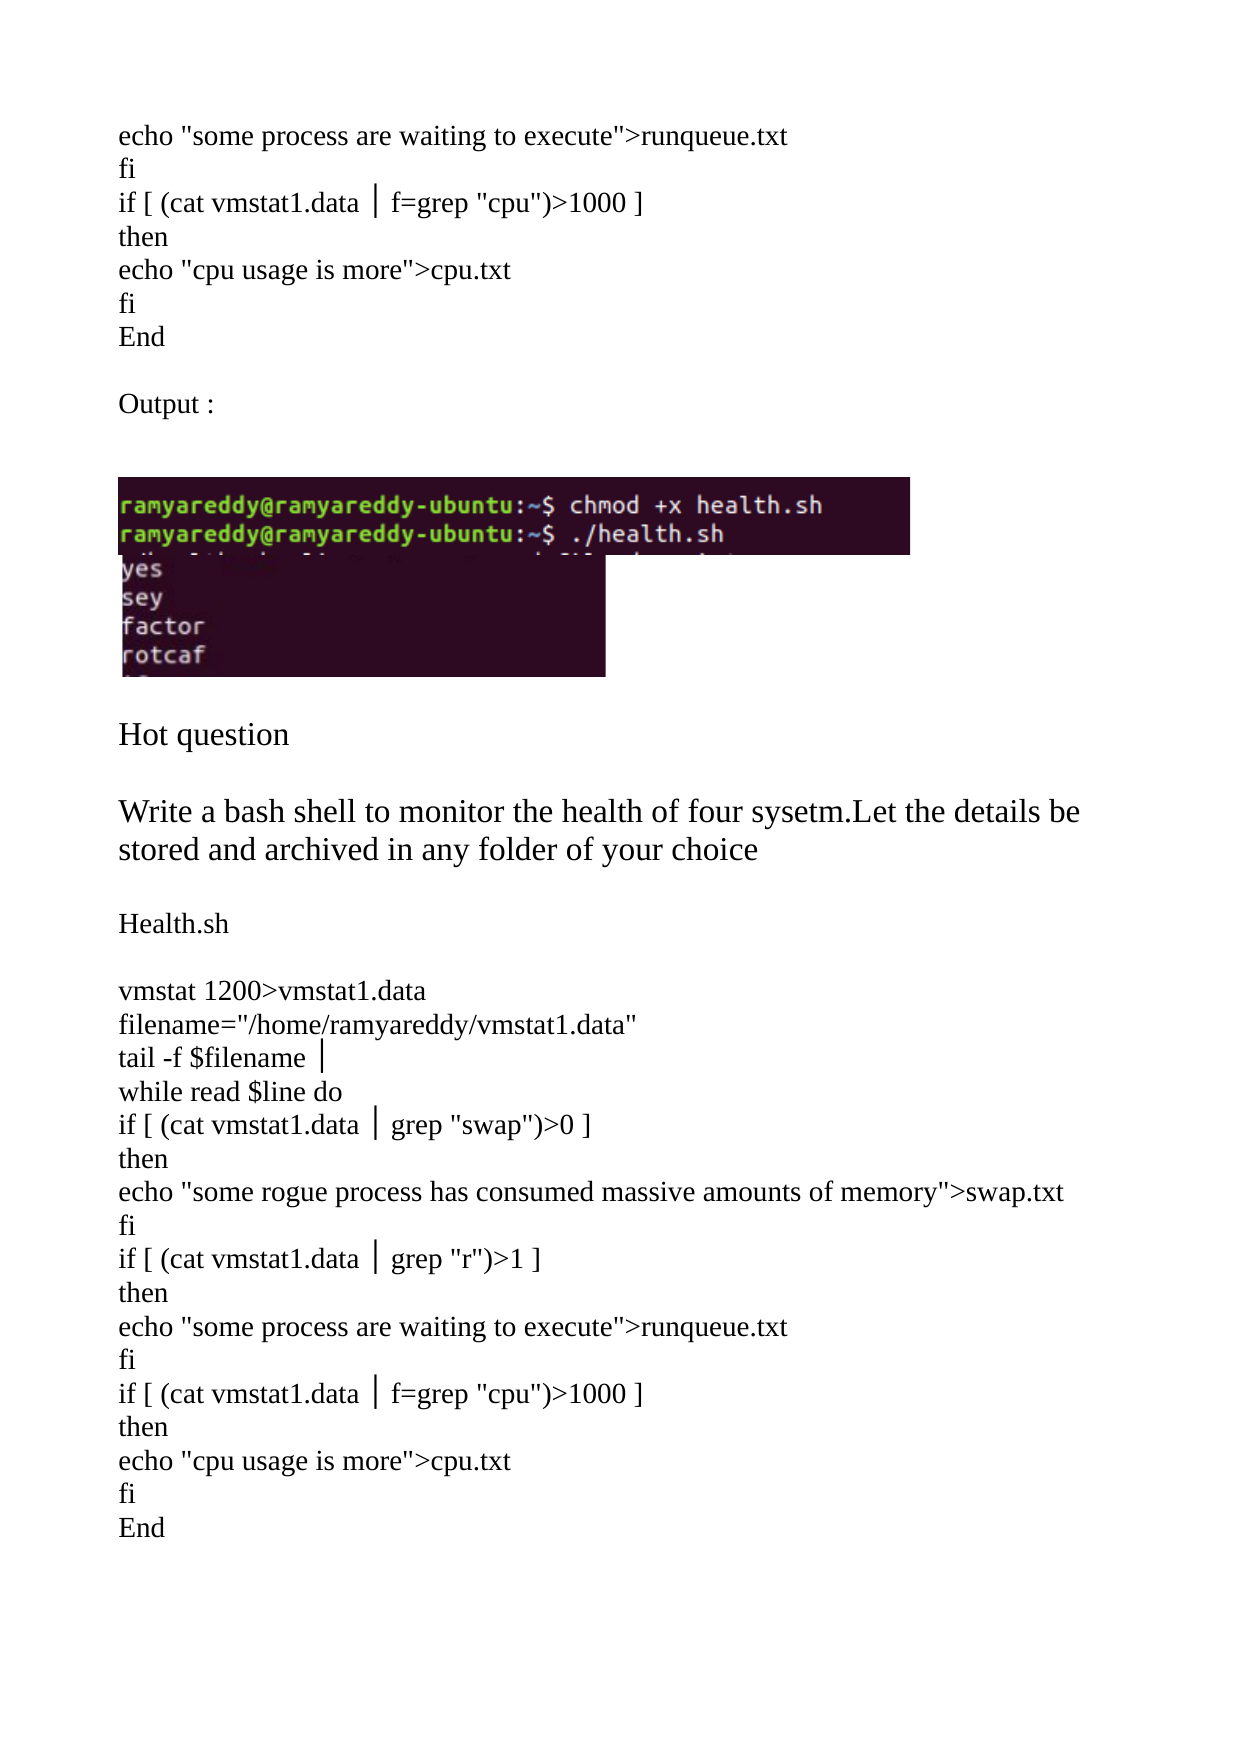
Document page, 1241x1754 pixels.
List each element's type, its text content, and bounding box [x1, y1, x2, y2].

text fi [118, 152, 1122, 185]
text echo "some process are waiting to execute">runqueue.txt [118, 1309, 1122, 1342]
text if [ (cat vmstat1.data ׀ grep "r")>1 ] [118, 1242, 1122, 1275]
text fi [118, 1208, 1122, 1242]
text if [ (cat vmstat1.data ׀ grep "swap")>0 ] [118, 1107, 1122, 1141]
text Hot question [118, 714, 1122, 753]
text while read $line do [118, 1074, 1122, 1107]
picture [118, 477, 911, 677]
text End [118, 319, 1122, 353]
text filename="/home/ramyareddy/vmstat1.data" [118, 1007, 1122, 1040]
text echo "some process are waiting to execute">runqueue.txt [118, 118, 1122, 152]
text echo "cpu usage is more">cpu.txt [118, 1443, 1122, 1476]
text Output : [118, 386, 1122, 420]
text if [ (cat vmstat1.data ׀ f=grep "cpu")>1000 ] [118, 185, 1122, 219]
text fi [118, 1476, 1122, 1510]
text End [118, 1510, 1122, 1543]
text tail -f $filename ׀ [118, 1040, 1122, 1074]
text fi [118, 1342, 1122, 1376]
text then [118, 1275, 1122, 1309]
text if [ (cat vmstat1.data ׀ f=grep "cpu")>1000 ] [118, 1376, 374, 1409]
text Health.sh [118, 906, 1122, 940]
text then [118, 1141, 1122, 1174]
text if [ (cat vmstat1.data ׀ f=grep "cpu")>1000 ] [376, 1376, 1122, 1409]
text fi [118, 286, 1122, 319]
text then [118, 219, 1122, 252]
text then [118, 1409, 1122, 1443]
text vmstat 1200>vmstat1.data [118, 973, 1122, 1007]
text echo "cpu usage is more">cpu.txt [118, 252, 1122, 286]
text echo "some rogue process has consumed massive amounts of memory">swap.txt [118, 1174, 1122, 1208]
text Write a bash shell to monitor the health of four sysetm.Let the details be stored and archived in any folder of your choice [118, 791, 1122, 868]
